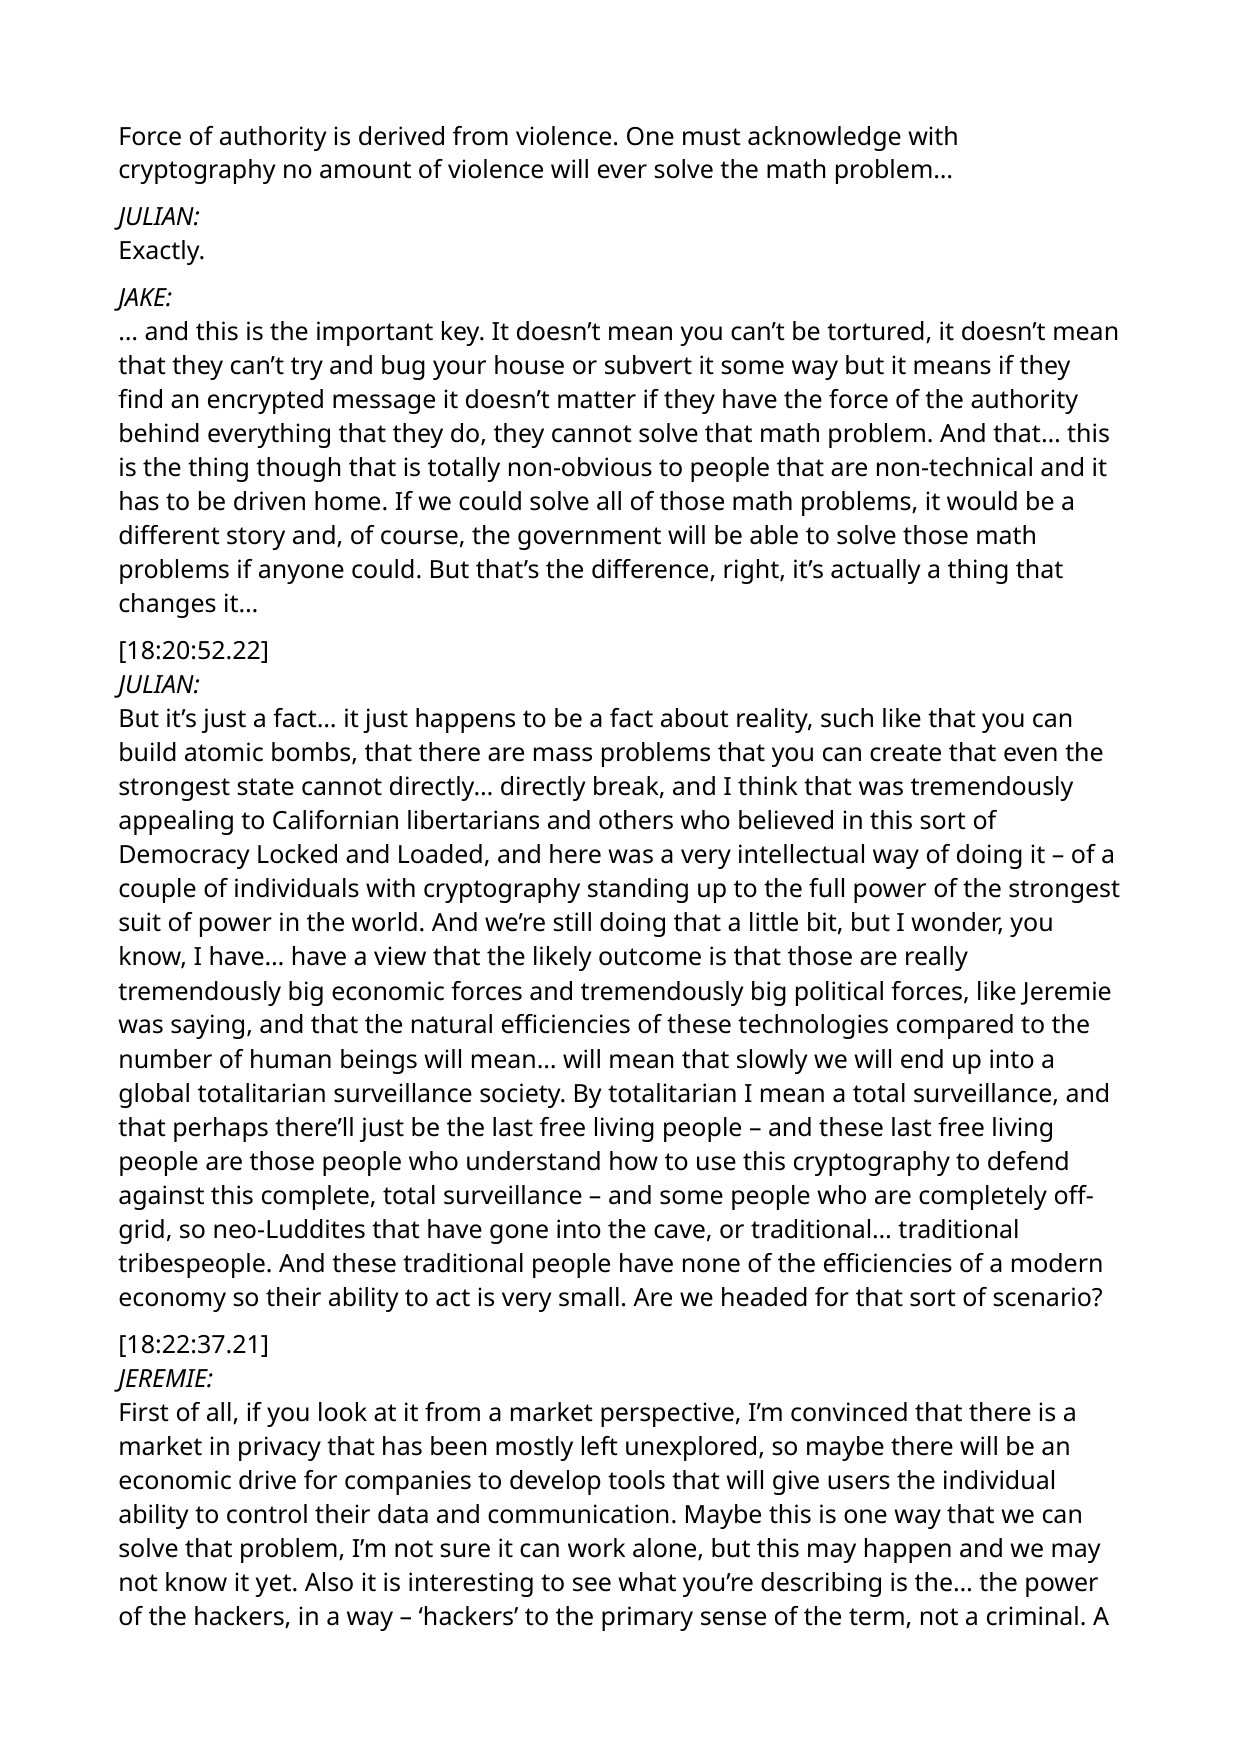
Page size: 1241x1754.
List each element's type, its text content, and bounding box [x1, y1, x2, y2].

text JULIAN: Exactly. [118, 199, 1122, 267]
text [18:22:37.21] JEREMIE: First of all, if you look at it from a market perspective, I’m convinced that there is a market in privacy that has been mostly left unexplored, so maybe there will be an economic drive for companies to develop tools that will give users the individual ability to control their data and communication. Maybe this is one way that we can solve that problem, I’m not sure it can work alone, but this may happen and we may not know it yet. Also it is interesting to see what you’re describing is the… the power of the hackers, in a way – ‘hackers’ to the primary sense of the term, not a criminal. A [118, 1326, 1122, 1633]
text JAKE: … and this is the important key. It doesn’t mean you can’t be tortured, it doesn’t mean that they can’t try and bug your house or subvert it some way but it means if they find an encrypted message it doesn’t matter if they have the force of the authority behind everything that they do, they cannot solve that math problem. And that… this is the thing though that is totally non-obvious to people that are non-technical and it has to be driven home. If we could solve all of those math problems, it would be a different story and, of course, the government will be able to solve those math problems if anyone could. But that’s the difference, right, it’s actually a thing that changes it… [118, 279, 1122, 620]
text Force of authority is derived from violence. One must acknowledge with cryptography no amount of violence will ever solve the math problem… [118, 118, 1122, 186]
text [18:20:52.22] JULIAN: But it’s just a fact… it just happens to be a fact about reality, such like that you can build atomic bombs, that there are mass problems that you can create that even the strongest state cannot directly… directly break, and I think that was tremendously appealing to Californian libertarians and others who believed in this sort of Democracy Locked and Loaded, and here was a very intellectual way of doing it – of a couple of individuals with cryptography standing up to the full power of the strongest suit of power in the world. And we’re still doing that a little bit, but I wonder, you know, I have… have a view that the likely outcome is that those are really tremendously big economic forces and tremendously big political forces, like Jeremie was saying, and that the natural efficiencies of these technologies compared to the number of human beings will mean… will mean that slowly we will end up into a global totalitarian surveillance society. By totalitarian I mean a total surveillance, and that perhaps there’ll just be the last free living people – and these last free living people are those people who understand how to use this cryptography to defend against this complete, total surveillance – and some people who are completely off-grid, so neo-Luddites that have gone into the cave, or traditional… traditional tribespeople. And these traditional people have none of the efficiencies of a modern economy so their ability to act is very small. Are we headed for that sort of scenario? [118, 632, 1122, 1314]
